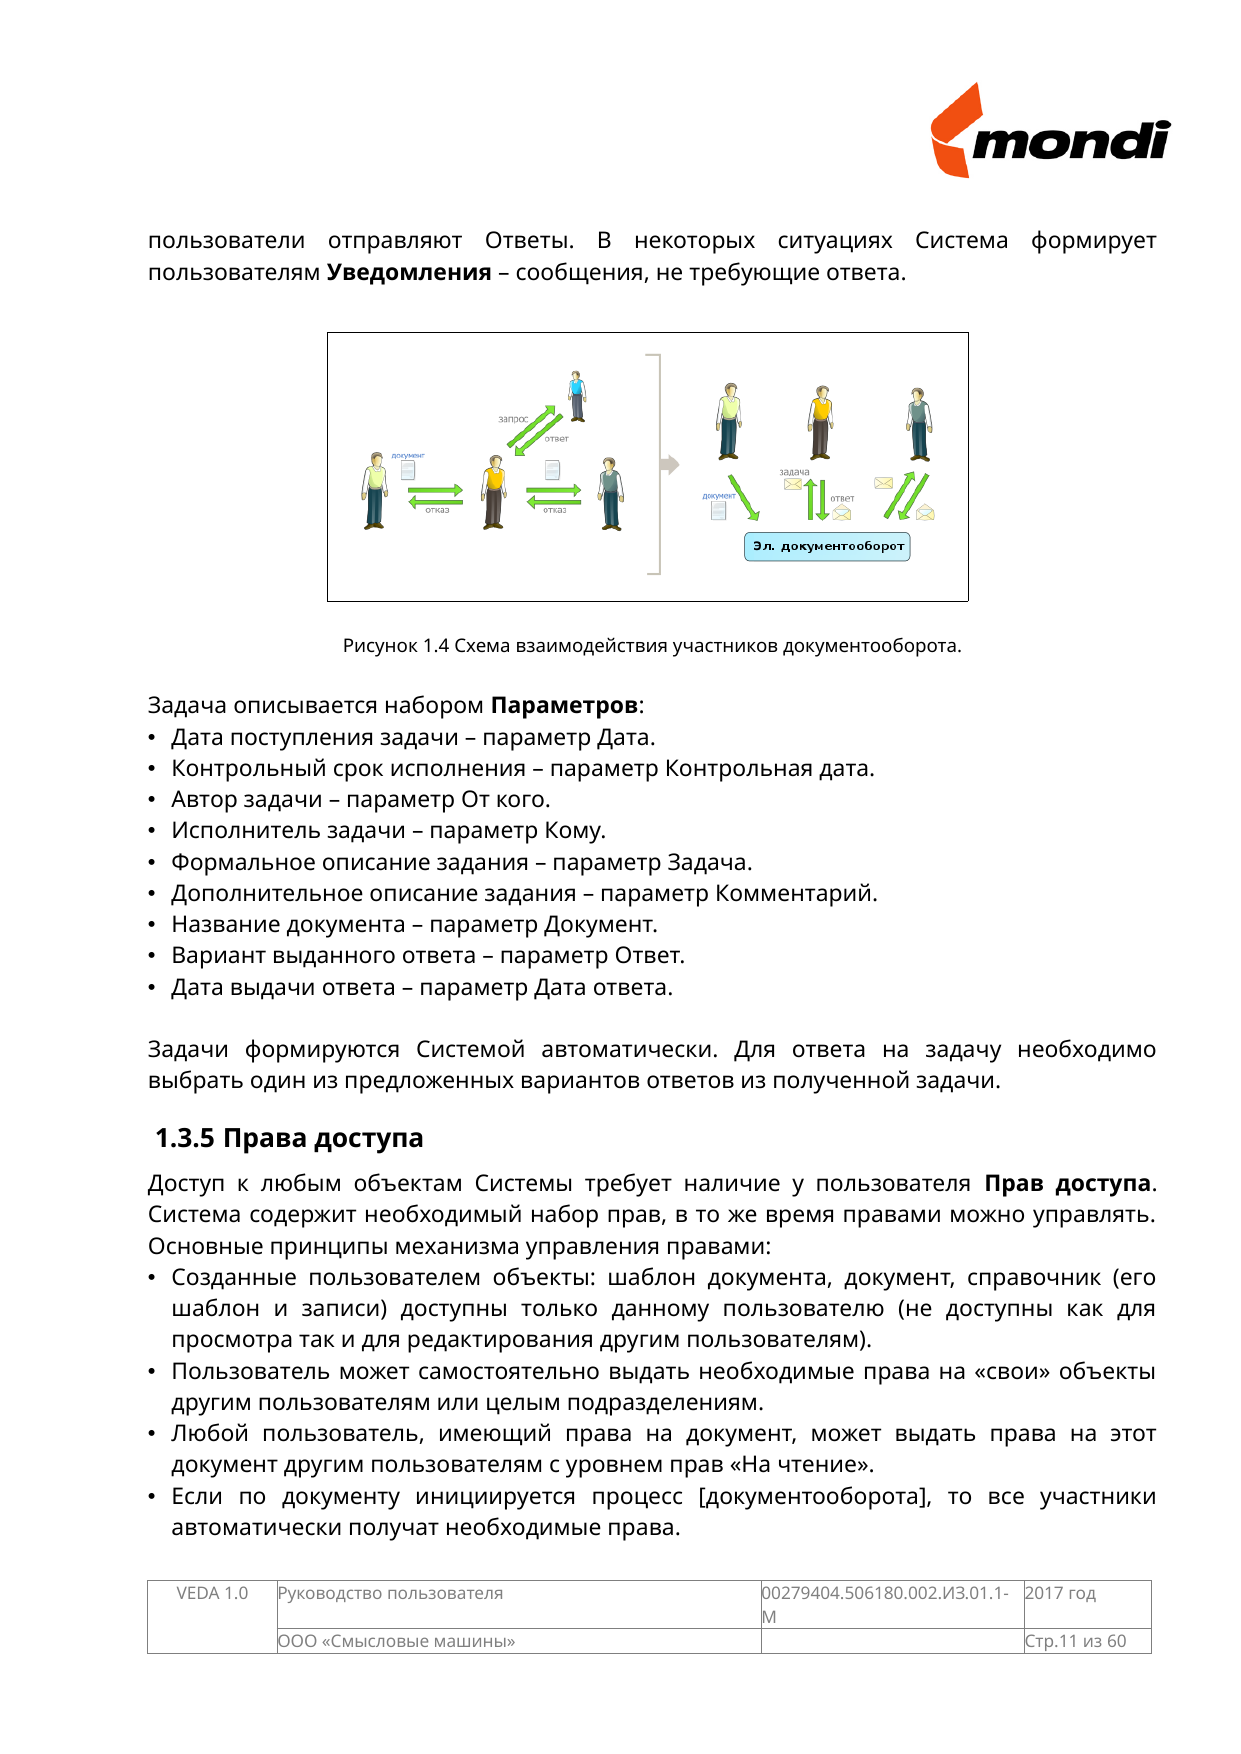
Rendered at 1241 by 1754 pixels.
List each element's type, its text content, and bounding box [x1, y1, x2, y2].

picture [921, 76, 1181, 188]
text Доступ к любым объектам Системы требует наличие у пользователя Прав доступа. Система содержит необходимый набор прав, в то же время правами можно управлять. Основные принципы механизма управления правами: [148, 1167, 1157, 1261]
list Дополнительное описание задания – параметр Комментарий. [148, 877, 1157, 908]
list Исполнитель задачи – параметр Кому. [148, 814, 1157, 846]
list Автор задачи – параметр От кого. [148, 783, 1157, 814]
list Вариант выданного ответа – параметр Ответ. [148, 939, 1157, 971]
text Рисунок 1.4 Схема взаимодействия участников документооборота. [148, 633, 1157, 658]
picture [330, 335, 965, 598]
list Любой пользователь, имеющий права на документ, может выдать права на этот документ другим пользователям с уровнем прав «На чтение». [148, 1417, 1157, 1479]
list Пользователь может самостоятельно выдать необходимые права на «свои» объекты другим пользователям или целым подразделениям. [148, 1354, 1157, 1417]
text Задачи формируются Системой автоматически. Для ответа на задачу необходимо выбрать один из предложенных вариантов ответов из полученной задачи. [148, 1033, 1157, 1096]
text пользователи отправляют Ответы. В некоторых ситуациях Система формирует пользователям Уведомления – сообщения, не требующие ответа. [148, 224, 1157, 287]
list Контрольный срок исполнения – параметр Контрольная дата. [148, 752, 1157, 783]
list Если по документу инициируется процесс [документооборота], то все участники автоматически получат необходимые права. [148, 1479, 1157, 1542]
text Задача описывается набором Параметров: [148, 689, 1157, 721]
list Созданные пользователем объекты: шаблон документа, документ, справочник (его шаблон и записи) доступны только данному пользователю (не доступны как для просмотра так и для редактирования другим пользователям). [148, 1261, 1157, 1354]
list Формальное описание задания – параметр Задача. [148, 846, 1157, 877]
subtitle Права доступа [148, 1119, 1157, 1155]
list Название документа – параметр Документ. [148, 908, 1157, 939]
list Дата поступления задачи – параметр Дата. [148, 721, 1157, 752]
list Дата выдачи ответа – параметр Дата ответа. [148, 971, 1157, 1002]
